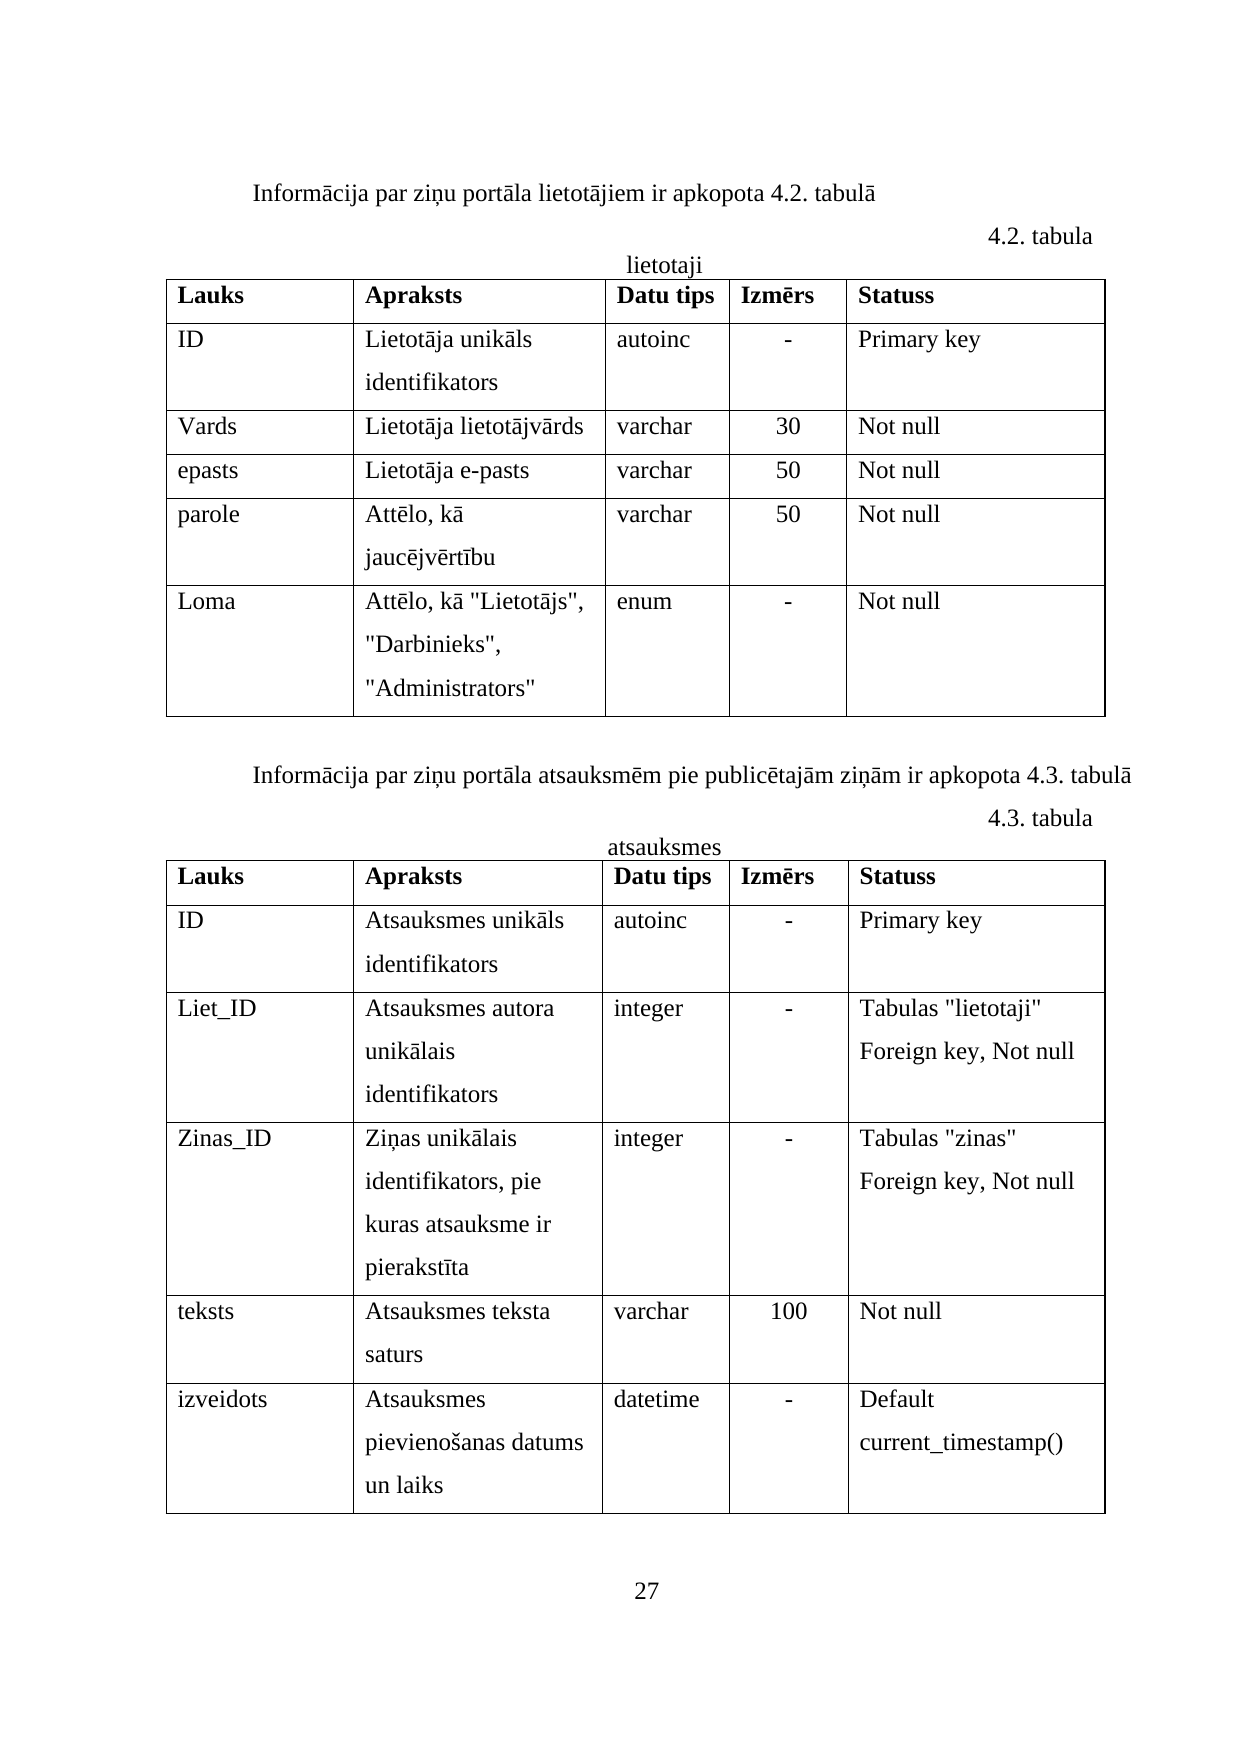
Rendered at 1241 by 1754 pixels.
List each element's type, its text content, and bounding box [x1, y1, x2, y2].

table_cell - [730, 906, 848, 992]
table_cell Atsauksmes autora unikālais identifikators [354, 993, 602, 1122]
table_header Statuss [849, 861, 1104, 904]
table_cell epasts [167, 455, 353, 498]
table_cell integer [603, 993, 729, 1122]
text Informācija par ziņu portāla atsauksmēm pie publicētajām ziņām ir apkopota 4.3. tabulā [177, 760, 1152, 788]
table_cell 50 [730, 499, 846, 585]
table_cell Not null [847, 499, 1104, 585]
table_header Statuss [847, 280, 1104, 323]
text 4.3. tabula [177, 803, 1093, 832]
table_cell Lietotāja unikāls identifikators [354, 324, 605, 410]
table_cell Lietotāja lietotājvārds [354, 411, 605, 454]
table_cell 100 [730, 1296, 848, 1383]
table_cell Primary key [849, 906, 1104, 992]
table_cell Zinas_ID [167, 1123, 353, 1295]
table_cell - [730, 324, 846, 410]
table_cell varchar [606, 455, 729, 498]
table_cell 30 [730, 411, 846, 454]
table_cell integer [603, 1123, 729, 1295]
table_cell varchar [606, 499, 729, 585]
table_cell teksts [167, 1296, 353, 1383]
table_cell izveidots [167, 1384, 353, 1513]
table_cell - [730, 1123, 848, 1295]
table_cell autoinc [606, 324, 729, 410]
table_cell Liet_ID [167, 993, 353, 1122]
table_header Apraksts [354, 280, 605, 323]
table_cell - [730, 1384, 848, 1513]
table_cell Atsauksmes unikāls identifikators [354, 906, 602, 992]
table_header Apraksts [354, 861, 602, 904]
table_cell Tabulas "lietotaji" Foreign key, Not null [849, 993, 1104, 1122]
text 4.2. tabula [177, 221, 1093, 250]
table_cell Ziņas unikālais identifikators, pie kuras atsauksme ir pierakstīta [354, 1123, 602, 1295]
text lietotaji [177, 250, 1152, 279]
table_header Izmērs [730, 861, 848, 904]
text atsauksmes [177, 832, 1152, 860]
table_cell enum [606, 586, 729, 716]
table_cell Tabulas "zinas" Foreign key, Not null [849, 1123, 1104, 1295]
table_header Datu tips [606, 280, 729, 323]
table_cell Primary key [847, 324, 1104, 410]
table_header Lauks [167, 861, 353, 904]
table_cell - [730, 993, 848, 1122]
table_cell datetime [603, 1384, 729, 1513]
table_cell Default current_timestamp() [849, 1384, 1104, 1513]
table_cell varchar [603, 1296, 729, 1383]
table_cell parole [167, 499, 353, 585]
table_header Lauks [167, 280, 353, 323]
table_cell Loma [167, 586, 353, 716]
table_cell Not null [849, 1296, 1104, 1383]
table_header Datu tips [603, 861, 729, 904]
table_cell Not null [847, 455, 1104, 498]
table_cell Not null [847, 411, 1104, 454]
table_cell Atsauksmes pievienošanas datums un laiks [354, 1384, 602, 1513]
table_cell Atsauksmes teksta saturs [354, 1296, 602, 1383]
text Informācija par ziņu portāla lietotājiem ir apkopota 4.2. tabulā [177, 178, 1152, 207]
table_cell autoinc [603, 906, 729, 992]
table_cell Vards [167, 411, 353, 454]
table_cell 50 [730, 455, 846, 498]
table_cell ID [167, 906, 353, 992]
table_cell ID [167, 324, 353, 410]
table_cell varchar [606, 411, 729, 454]
table_cell Attēlo, kā "Lietotājs", "Darbinieks", "Administrators" [354, 586, 605, 716]
table_header Izmērs [730, 280, 846, 323]
table_cell - [730, 586, 846, 716]
table_cell Not null [847, 586, 1104, 716]
table_cell Attēlo, kā jaucējvērtību [354, 499, 605, 585]
table_cell Lietotāja e-pasts [354, 455, 605, 498]
